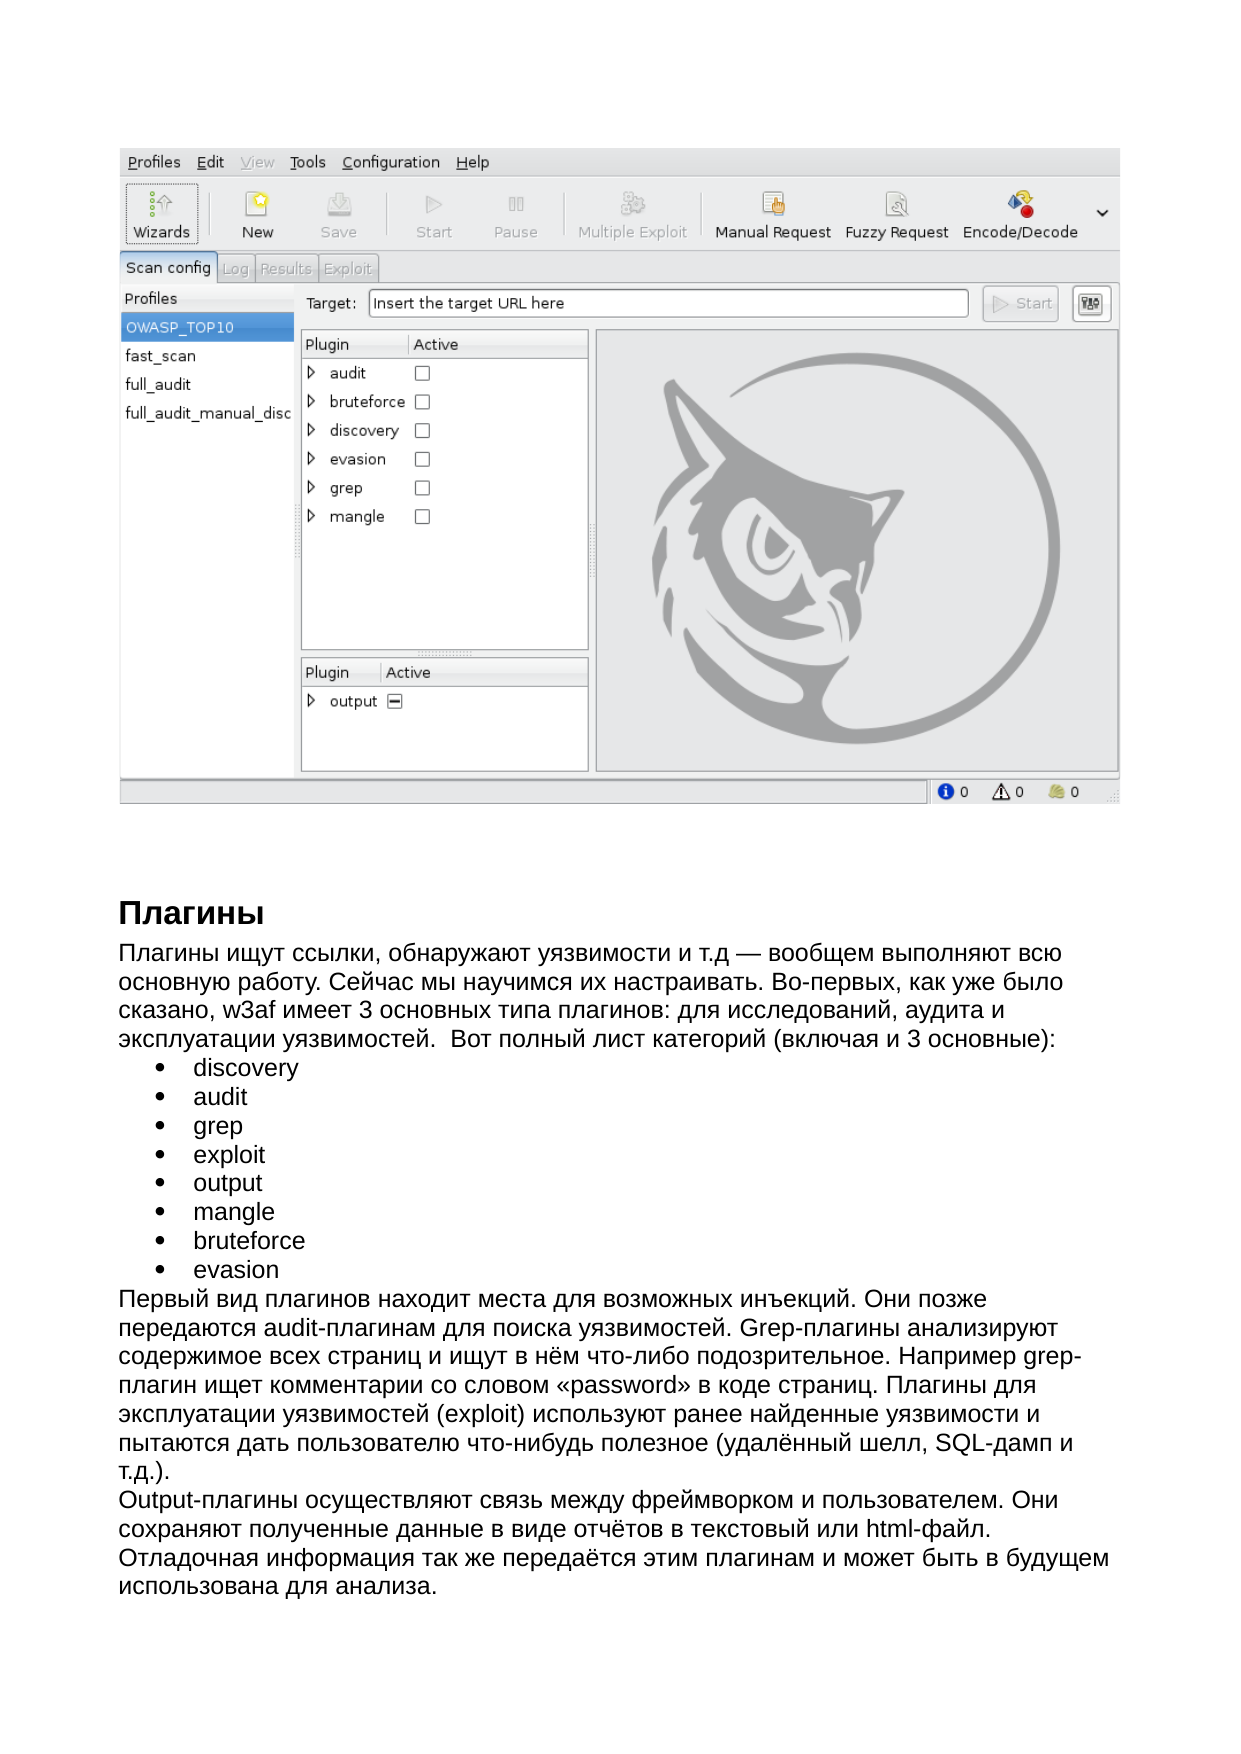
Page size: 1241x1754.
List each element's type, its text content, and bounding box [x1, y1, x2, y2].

list discovery [156, 1053, 1122, 1082]
text Output-плагины осуществляют связь между фреймворком и пользователем. Они сохраняют полученные данные в виде отчётов в текстовый или html-файл. Отладочная информация так же передаётся этим плагинам и может быть в будущем использована для анализа. [118, 1485, 1122, 1600]
list audit [156, 1082, 1122, 1111]
list grep [156, 1111, 1122, 1139]
list bruteforce [156, 1226, 1122, 1255]
list evasion [156, 1255, 1122, 1284]
text Первый вид плагинов находит места для возможных инъекций. Они позже передаются audit-плагинам для поиска уязвимостей. Grep-плагины анализируют содержимое всех страниц и ищут в нём что-либо подозрительное. Например grep-плагин ищет комментарии со словом «password» в коде страниц. Плагины для эксплуатации уязвимостей (exploit) используют ранее найденные уязвимости и пытаются дать пользователю что-нибудь полезное (удалённый шелл, SQL-дамп и т.д.). [118, 1284, 1122, 1485]
list exploit [156, 1139, 1122, 1168]
text Плагины ищут ссылки, обнаружают уязвимости и т.д — вообщем выполняют всю основную работу. Сейчас мы научимся их настраивать. Во-первых, как уже было сказано, w3af имеет 3 основных типа плагинов: для исследований, аудита и эксплуатации уязвимостей. Вот полный лист категорий (включая и 3 основные): [118, 938, 1122, 1053]
list output [156, 1168, 1122, 1197]
subtitle Плагины [118, 893, 1122, 932]
list mangle [156, 1197, 1122, 1226]
